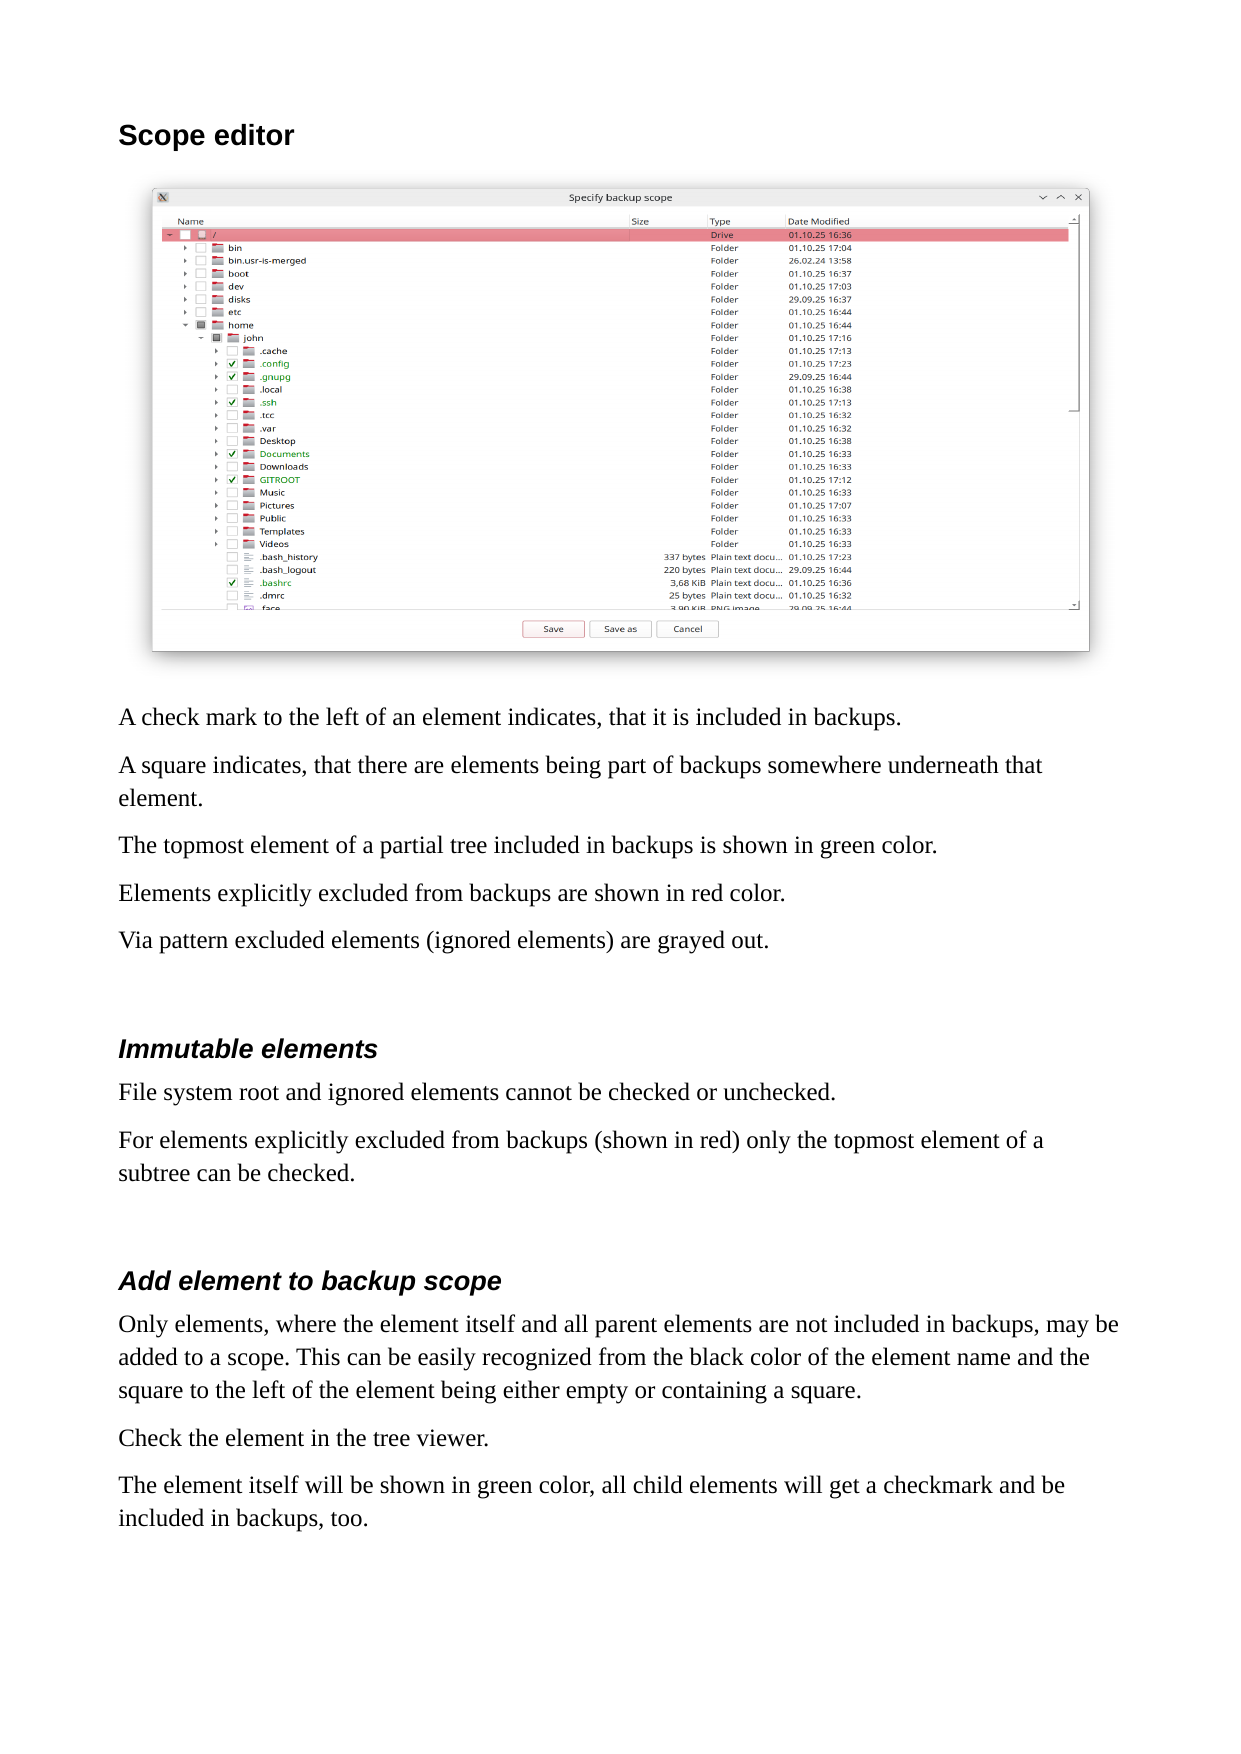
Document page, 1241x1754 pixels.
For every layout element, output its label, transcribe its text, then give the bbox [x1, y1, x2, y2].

text Only elements, where the element itself and all parent elements are not included in backups, may be added to a scope. This can be easily recognized from the black color of the element name and the square to the left of the element being either empty or containing a square. [118, 1309, 1122, 1404]
text A square indicates, that there are elements being part of backups somewhere underneath that element. [118, 750, 1122, 812]
text Elements explicitly excluded from backups are shown in red color. [118, 878, 1122, 907]
text Via pattern excluded elements (ignored elements) are grayed out. [118, 926, 1122, 954]
subtitle Add element to backup scope [118, 1265, 1122, 1297]
picture [118, 164, 1123, 686]
subtitle Immutable elements [118, 1033, 1122, 1064]
text For elements explicitly excluded from backups (shown in red) only the topmost element of a subtree can be checked. [118, 1125, 1122, 1186]
text The topmost element of a partial tree included in backups is shown in green color. [118, 830, 1122, 859]
text A check mark to the left of an element indicates, that it is included in backups. [118, 686, 1122, 731]
text Check the element in the tree viewer. [118, 1423, 1122, 1452]
text The element itself will be shown in green color, all child elements will get a checkmark and be included in backups, too. [118, 1470, 1122, 1532]
text File system root and ignored elements cannot be checked or unchecked. [118, 1077, 1122, 1106]
subtitle Scope editor [118, 118, 1122, 152]
